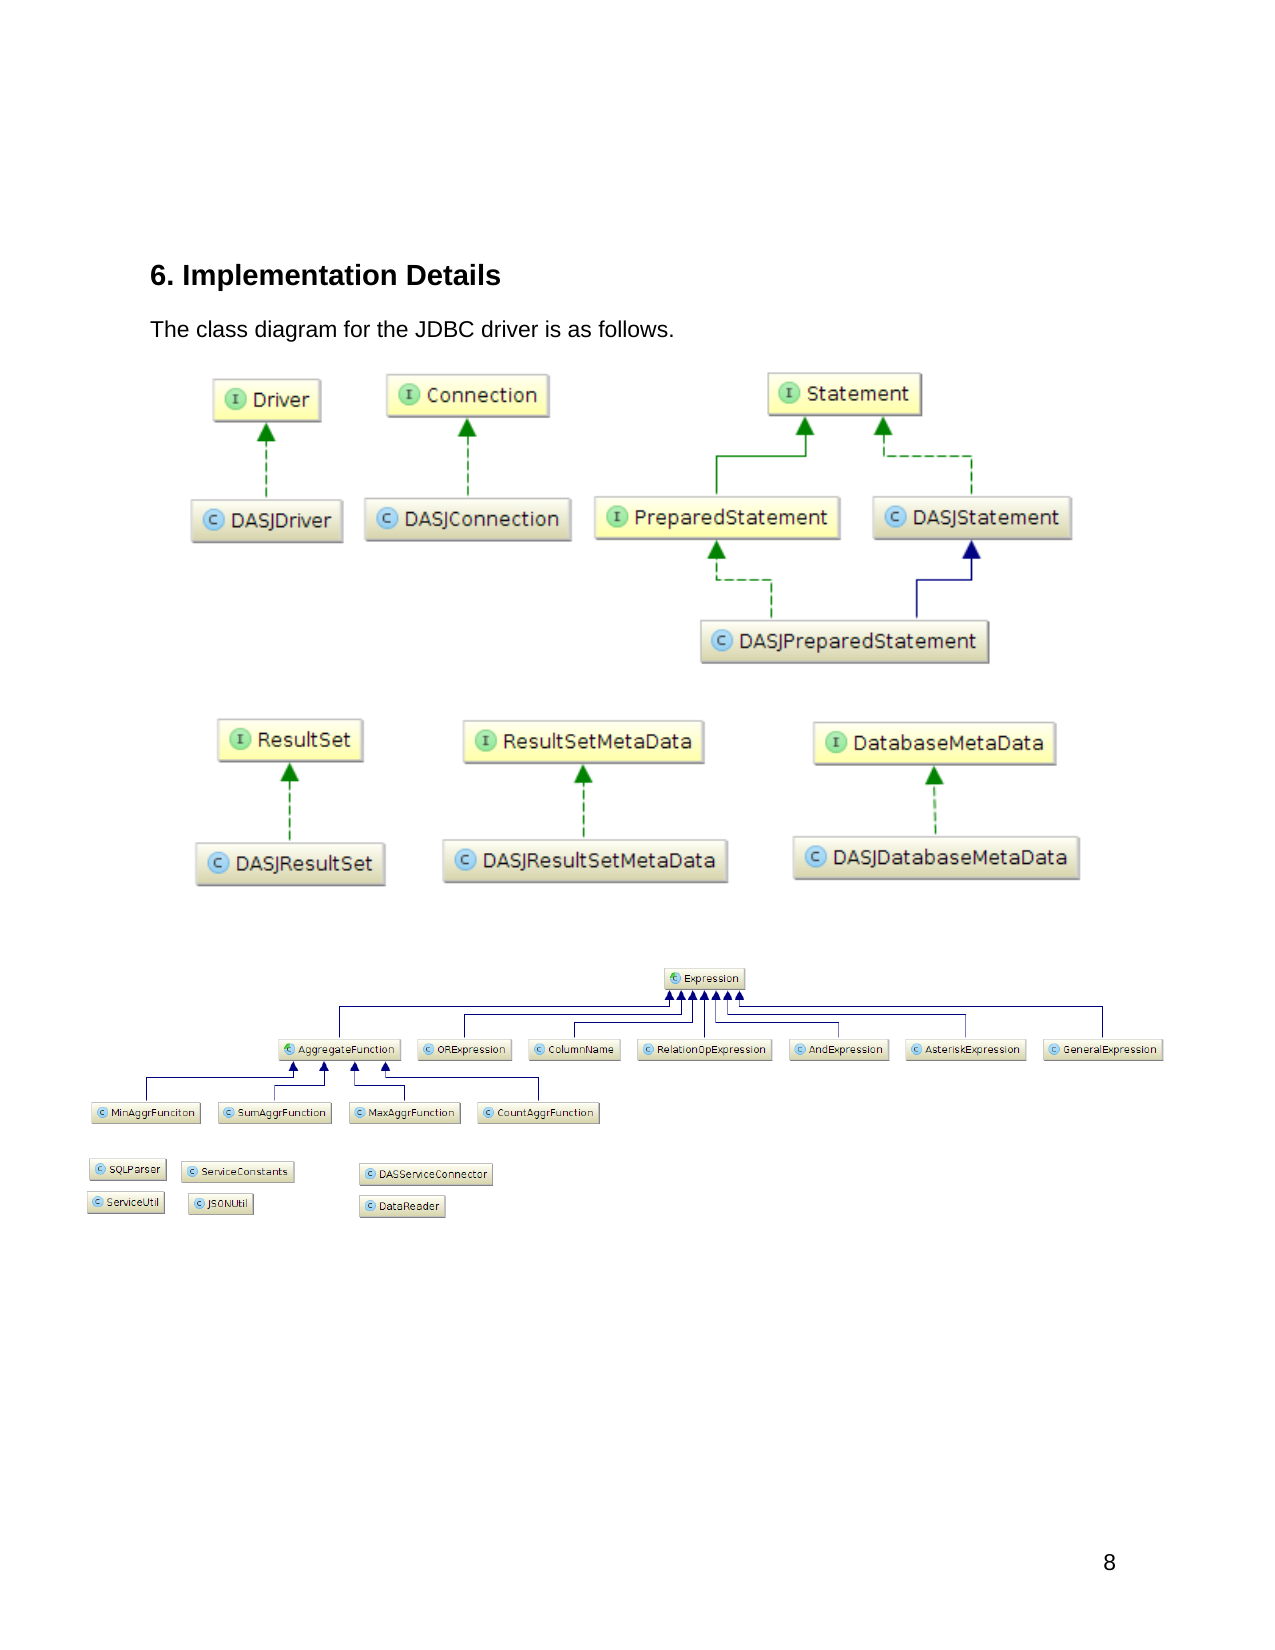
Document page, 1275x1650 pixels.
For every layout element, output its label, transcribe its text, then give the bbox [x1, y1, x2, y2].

picture [150, 346, 1118, 910]
text The class diagram for the JDBC driver is as follows. [150, 316, 1116, 343]
picture [84, 949, 1172, 1222]
subtitle 6. Implementation Details [150, 258, 1116, 291]
